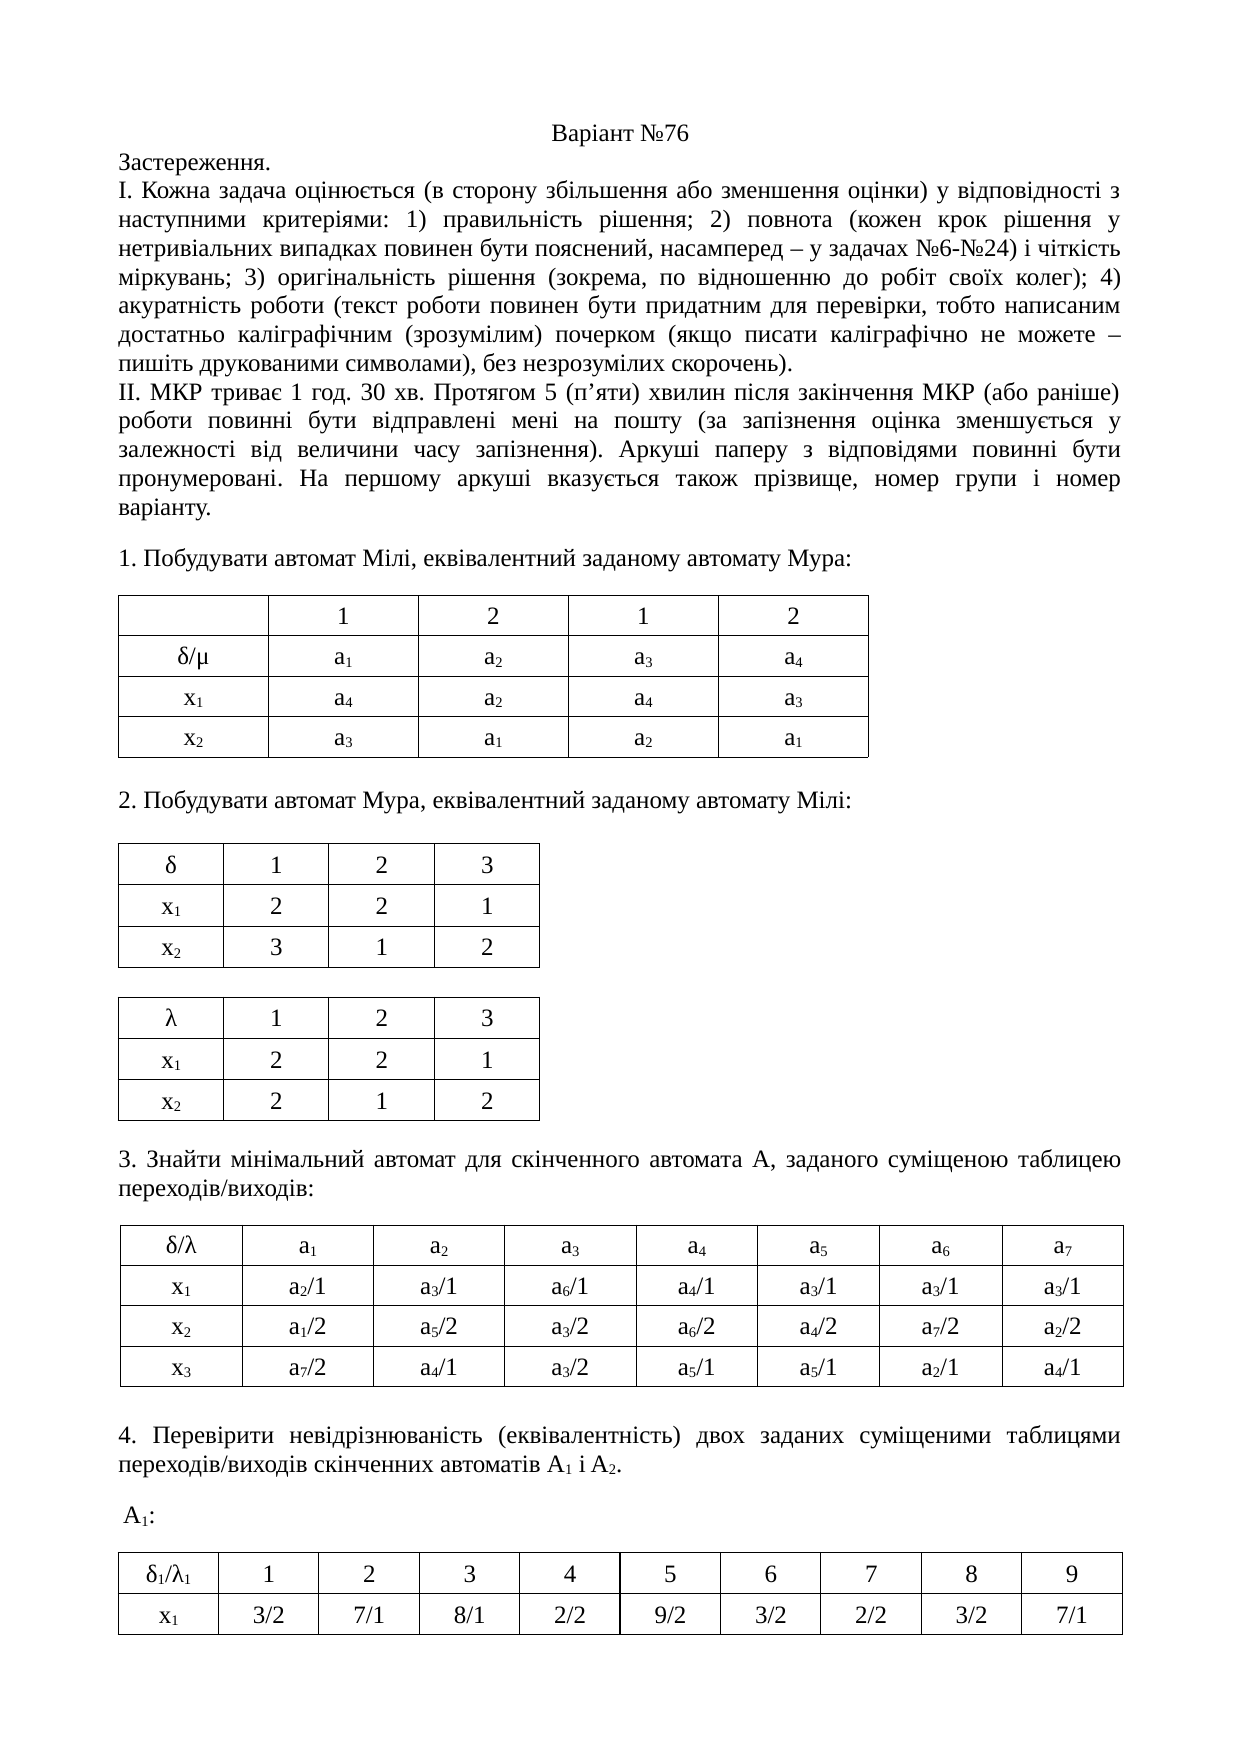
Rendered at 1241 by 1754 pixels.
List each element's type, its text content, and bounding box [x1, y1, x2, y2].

table_cell 3/2 [922, 1594, 1021, 1634]
table_header 8 [922, 1553, 1021, 1593]
table_cell 2/2 [821, 1594, 921, 1634]
table_cell x3 [121, 1347, 242, 1386]
table_header 5 [621, 1553, 720, 1593]
table_header a7 [1003, 1226, 1123, 1265]
table_header 1 [269, 596, 418, 635]
table_cell δ/μ [119, 636, 268, 676]
text 3. Знайти мінімальний автомат для скінченного автомата А, заданого суміщеною таблицею переходів/виходів: [314, 1173, 1122, 1202]
table_cell a1 [419, 717, 568, 757]
table_cell 2 [224, 1039, 328, 1079]
table_cell 2 [224, 1080, 328, 1120]
table_cell a4/2 [758, 1306, 879, 1346]
table_cell a5/2 [374, 1306, 504, 1346]
table_cell a3/2 [505, 1306, 636, 1346]
table_header 1 [569, 596, 718, 635]
table_cell х2 [119, 927, 223, 967]
table_cell a3 [719, 677, 868, 716]
table_header 1 [219, 1553, 318, 1593]
table_cell 8/1 [420, 1594, 519, 1634]
table_header a2 [374, 1226, 504, 1265]
table_cell х1 [119, 1039, 223, 1079]
table_cell a3 [269, 717, 418, 757]
table_cell a6/1 [505, 1266, 636, 1305]
text 2. Побудувати автомат Мура, еквiвалентний заданому автомату Мiлi: [852, 786, 1122, 814]
table_header 6 [721, 1553, 820, 1593]
table_header 3 [420, 1553, 519, 1593]
table_header 7 [821, 1553, 921, 1593]
text 1. Побудувати автомат Мілі, еквівалентний заданому автомату Мура: [118, 543, 1122, 572]
table_cell 1 [435, 885, 539, 926]
table_cell a2 [419, 677, 568, 716]
table_cell a6/2 [637, 1306, 757, 1346]
table_cell 1 [435, 1039, 539, 1079]
table_header δ [119, 844, 223, 884]
table_cell 1 [329, 1080, 434, 1120]
table_header 2 [419, 596, 568, 635]
table_cell a2/2 [1003, 1306, 1123, 1346]
table_cell a3/1 [880, 1266, 1002, 1305]
table_cell 3/2 [721, 1594, 820, 1634]
table_cell a4/1 [1003, 1347, 1123, 1386]
table_cell x2 [121, 1306, 242, 1346]
table_header 3 [435, 844, 539, 884]
table_cell 2 [435, 927, 539, 967]
table_header a6 [880, 1226, 1002, 1265]
table_header 4 [520, 1553, 619, 1593]
table_header 2 [329, 998, 434, 1038]
table_cell 9/2 [621, 1594, 720, 1634]
table_cell 3 [224, 927, 328, 967]
table_cell a4/1 [637, 1266, 757, 1305]
table_cell a3 [569, 636, 718, 676]
table_cell a3/2 [505, 1347, 636, 1386]
table_header 9 [1022, 1553, 1122, 1593]
table_cell х1 [119, 885, 223, 926]
table_header a5 [758, 1226, 879, 1265]
table_cell a4 [719, 636, 868, 676]
table_header δ/λ [121, 1226, 242, 1265]
table_cell a2/1 [243, 1266, 373, 1305]
text 4. Перевiрити невiдрiзнюванiсть (еквiвалентнiсть) двох заданих сумiщеними таблицями переходiв/виходiв скiнченних автоматiв A1 i A2. [622, 1449, 1122, 1477]
table_cell x1 [121, 1266, 242, 1305]
table_cell a2 [419, 636, 568, 676]
table_cell x1 [119, 677, 268, 716]
text Варіант №76 [118, 118, 1122, 147]
table_header δ1/λ1 [119, 1553, 218, 1593]
table_cell 3/2 [219, 1594, 318, 1634]
table_header 2 [329, 844, 434, 884]
table_cell 7/1 [319, 1594, 419, 1634]
table_cell a4 [569, 677, 718, 716]
table_cell a5/1 [758, 1347, 879, 1386]
table_cell 2/2 [520, 1594, 619, 1634]
table_header 1 [224, 998, 328, 1038]
table_cell a3/1 [758, 1266, 879, 1305]
table_cell 1 [329, 927, 434, 967]
table_cell 2 [329, 885, 434, 926]
table_header 2 [719, 596, 868, 635]
table_cell 2 [224, 885, 328, 926]
table_header a3 [505, 1226, 636, 1265]
table_header [119, 596, 268, 635]
table_header 3 [435, 998, 539, 1038]
table_cell a1 [719, 717, 868, 757]
table_cell a1/2 [243, 1306, 373, 1346]
text A1: [155, 1500, 1122, 1529]
table_header a1 [243, 1226, 373, 1265]
table_header 2 [319, 1553, 419, 1593]
table_cell a7/2 [243, 1347, 373, 1386]
table_cell a2 [569, 717, 718, 757]
table_cell x2 [119, 717, 268, 757]
table_cell a3/1 [374, 1266, 504, 1305]
table_cell a1 [269, 636, 418, 676]
table_cell 7/1 [1022, 1594, 1122, 1634]
table_cell a2/1 [880, 1347, 1002, 1386]
table_cell a7/2 [880, 1306, 1002, 1346]
table_cell a3/1 [1003, 1266, 1123, 1305]
table_cell a5/1 [637, 1347, 757, 1386]
table_cell 2 [435, 1080, 539, 1120]
table_header 1 [224, 844, 328, 884]
table_header λ [119, 998, 223, 1038]
text Застереження. [277, 147, 1122, 176]
text ІІ. МКР триває 1 год. 30 хв. Протягом 5 (п’яти) хвилин після закінчення МКР (або раніше) роботи повинні бути відправлені мені на пошту (за запізнення оцінка зменшується у залежності від величини часу запізнення). Аркуші паперу з відповідями повинні бути пронумеровані. На першому аркуші вказується також прізвище, номер групи і номер варіанту. [211, 492, 1122, 521]
table_cell a4 [269, 677, 418, 716]
table_header a4 [637, 1226, 757, 1265]
table_cell х1 [119, 1594, 218, 1634]
table_cell х2 [119, 1080, 223, 1120]
table_cell a4/1 [374, 1347, 504, 1386]
table_cell 2 [329, 1039, 434, 1079]
